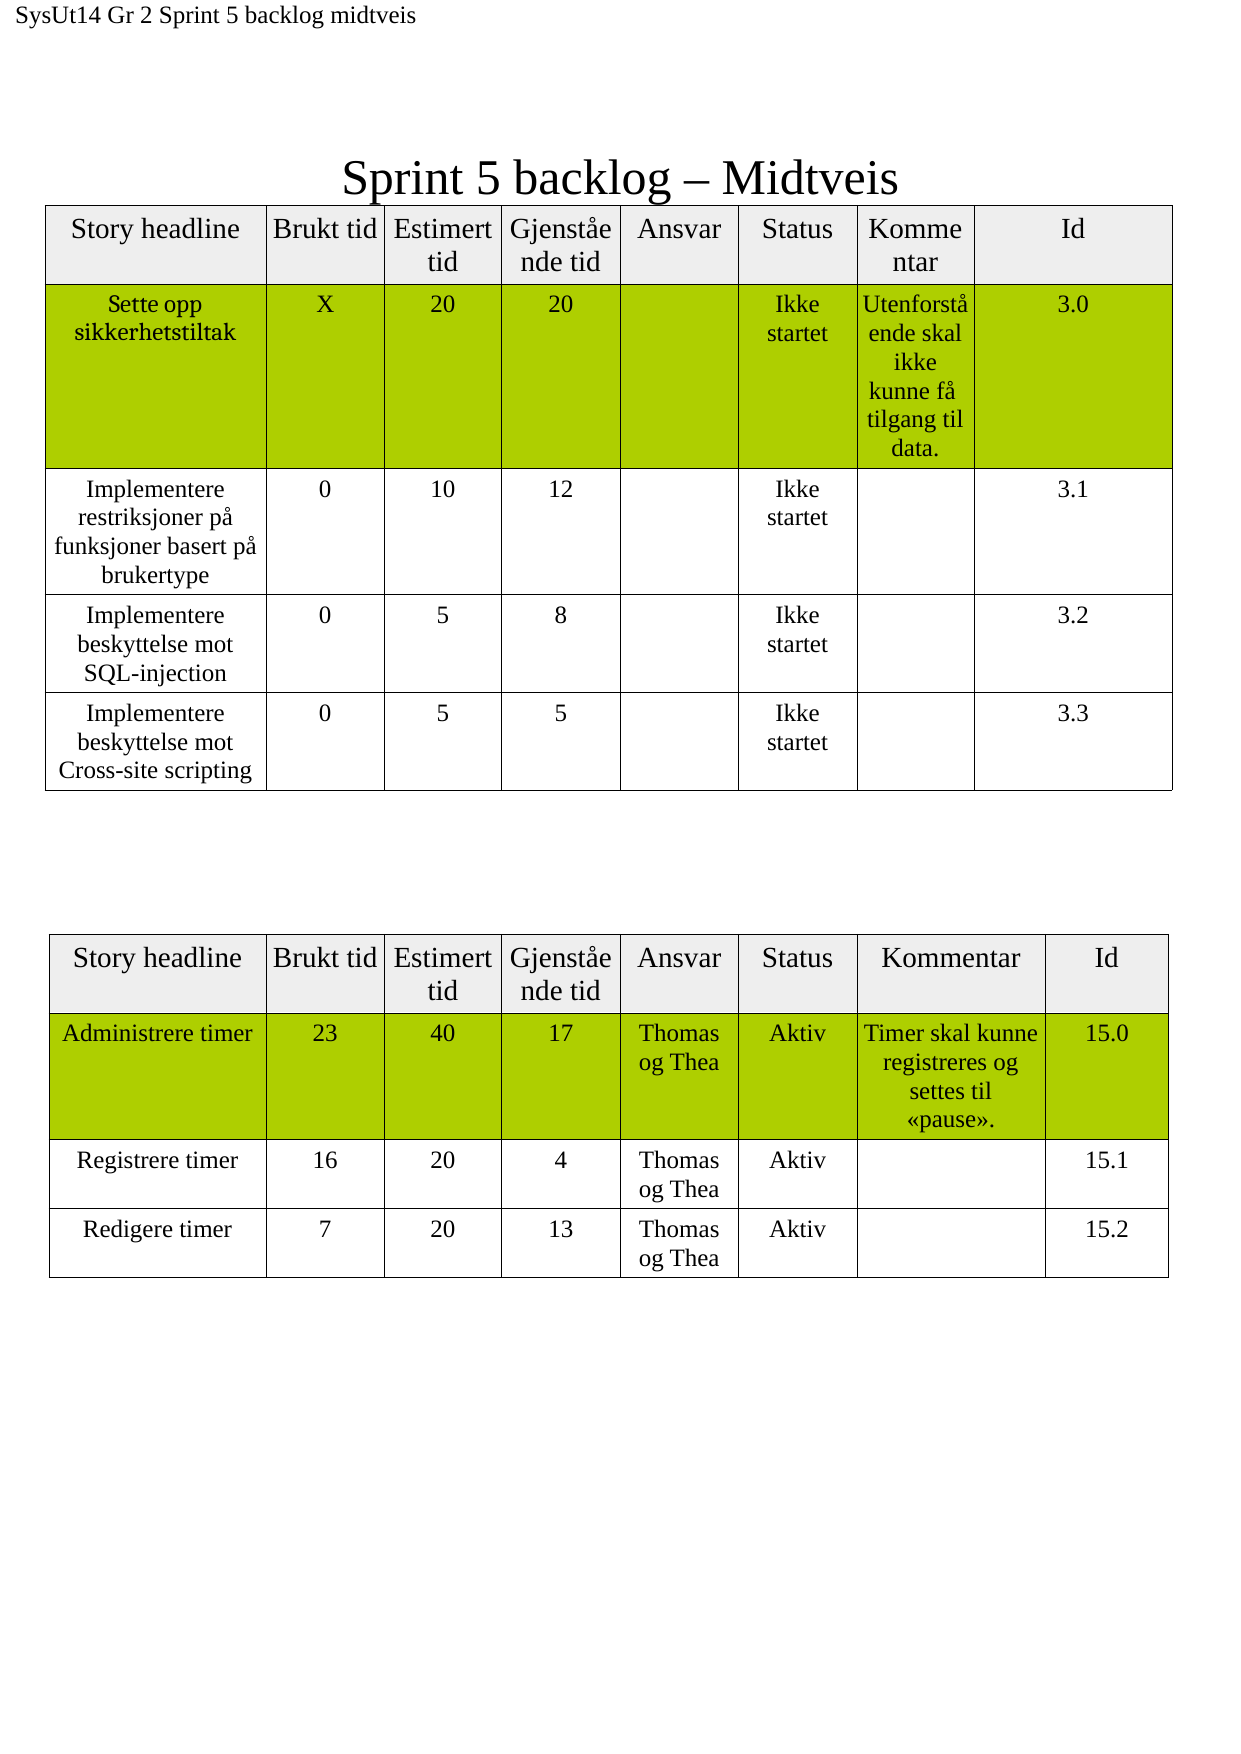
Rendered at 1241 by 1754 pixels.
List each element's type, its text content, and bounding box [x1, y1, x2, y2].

table_cell 17 [502, 1014, 620, 1139]
table_header Brukt tid [267, 935, 384, 1012]
table_cell 13 [502, 1209, 620, 1277]
table_header Gjenstående tid [502, 206, 620, 284]
table_cell Administrere timer [50, 1014, 266, 1139]
table_header Estimert tid [385, 935, 501, 1012]
table_cell 0 [267, 693, 384, 790]
table_cell 5 [502, 693, 620, 790]
table_header Id [1046, 935, 1168, 1012]
table_cell [858, 469, 974, 594]
table_cell 3.0 [975, 285, 1172, 468]
table_cell 5 [385, 693, 501, 790]
table_cell [858, 1140, 1045, 1208]
table_cell Aktiv [739, 1140, 857, 1208]
table_cell 10 [385, 469, 501, 594]
table_cell Sette opp sikkerhetstiltak [46, 285, 266, 468]
table_cell Redigere timer [50, 1209, 266, 1277]
table_header Story headline [50, 935, 266, 1012]
table_cell 12 [502, 469, 620, 594]
table_cell 15.2 [1046, 1209, 1168, 1277]
table_cell 8 [502, 595, 620, 692]
table_cell [621, 285, 738, 468]
table_cell 20 [385, 1209, 501, 1277]
table_cell 3.2 [975, 595, 1172, 692]
table_cell Utenforstående skal ikke kunne få tilgang til data. [858, 285, 974, 468]
table_cell Implementere beskyttelse mot Cross-site scripting [46, 693, 266, 790]
table_header Ansvar [621, 935, 738, 1012]
table_cell 0 [267, 469, 384, 594]
table_header Id [975, 206, 1172, 284]
table_cell 0 [267, 595, 384, 692]
table_cell Ikke startet [739, 469, 857, 594]
table_cell Ikke startet [739, 595, 857, 692]
table_cell 7 [267, 1209, 384, 1277]
table_cell 20 [385, 285, 501, 468]
table_cell [621, 595, 738, 692]
table_header Status [739, 935, 857, 1012]
table_cell 15.0 [1046, 1014, 1168, 1139]
table_header Ansvar [621, 206, 738, 284]
table_cell X [267, 285, 384, 468]
table_cell Ikke startet [739, 285, 857, 468]
table_header Story headline [46, 206, 266, 284]
table_cell Thomas og Thea [621, 1140, 738, 1208]
table_cell 3.1 [975, 469, 1172, 594]
table_cell Registrere timer [50, 1140, 266, 1208]
table_cell [621, 693, 738, 790]
table_cell Ikke startet [739, 693, 857, 790]
table_header Kommentar [858, 935, 1045, 1012]
table_header Status [739, 206, 857, 284]
table_cell 23 [267, 1014, 384, 1139]
table_cell 40 [385, 1014, 501, 1139]
table_header Gjenstående tid [502, 935, 620, 1012]
table_cell 3.3 [975, 693, 1172, 790]
table_cell [858, 1209, 1045, 1277]
table_header Estimert tid [385, 206, 501, 284]
text Sprint 5 backlog – Midtveis [148, 148, 1093, 205]
table_cell Implementere beskyttelse mot SQL-injection [46, 595, 266, 692]
table_cell 20 [502, 285, 620, 468]
table_cell 16 [267, 1140, 384, 1208]
table_cell 20 [385, 1140, 501, 1208]
table_cell 5 [385, 595, 501, 692]
table_cell Thomas og Thea [621, 1014, 738, 1139]
table_cell [621, 469, 738, 594]
table_cell Timer skal kunne registreres og settes til «pause». [858, 1014, 1045, 1139]
table_cell Thomas og Thea [621, 1209, 738, 1277]
table_cell [858, 595, 974, 692]
table_cell 4 [502, 1140, 620, 1208]
table_cell Aktiv [739, 1014, 857, 1139]
table_header Brukt tid [267, 206, 384, 284]
table_cell [858, 693, 974, 790]
table_cell Implementere restriksjoner på funksjoner basert på brukertype [46, 469, 266, 594]
table_cell Aktiv [739, 1209, 857, 1277]
table_header Kommentar [858, 206, 974, 284]
table_cell 15.1 [1046, 1140, 1168, 1208]
